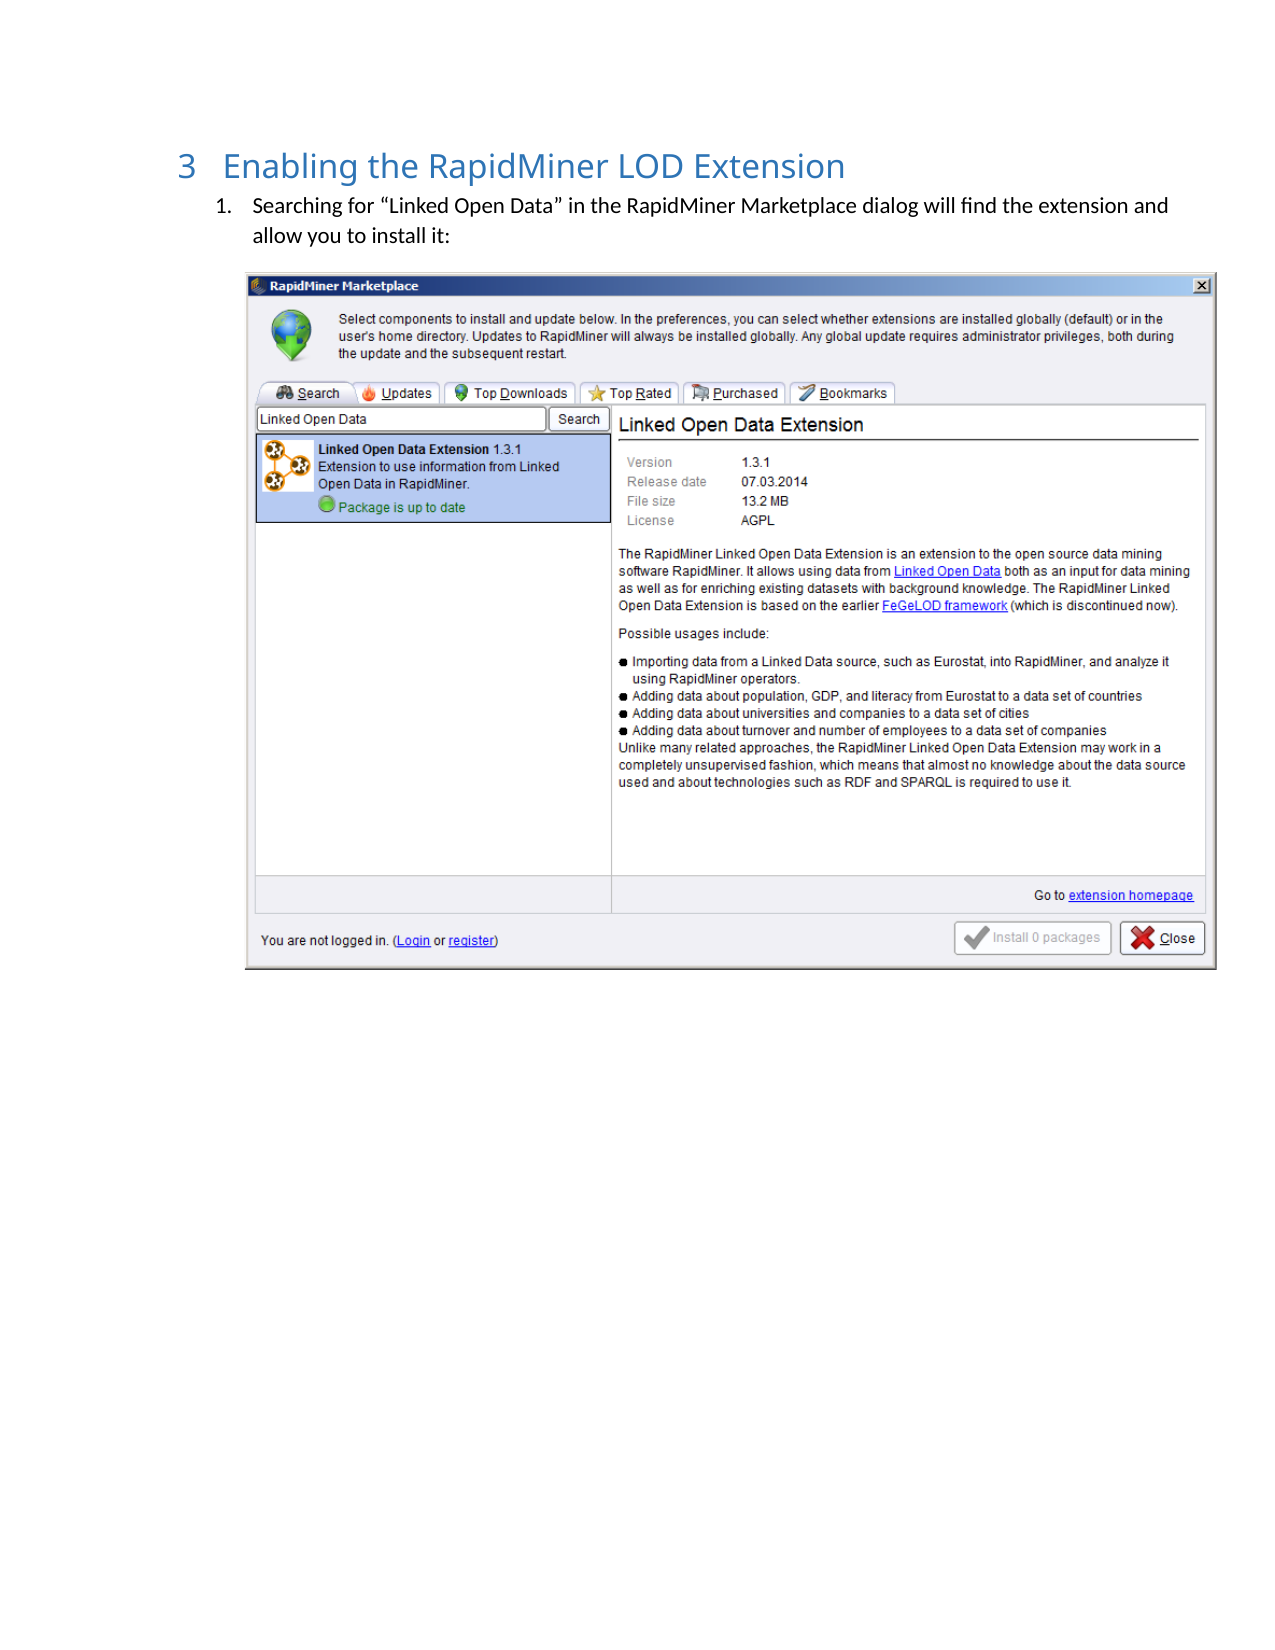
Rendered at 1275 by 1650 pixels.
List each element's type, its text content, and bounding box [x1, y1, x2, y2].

list Searching for “Linked Open Data” in the RapidMiner Marketplace dialog will find the extension and allow you to install it: [215, 192, 1186, 249]
picture [244, 272, 1217, 970]
subtitle Enabling the RapidMiner LOD Extension [177, 143, 1186, 188]
